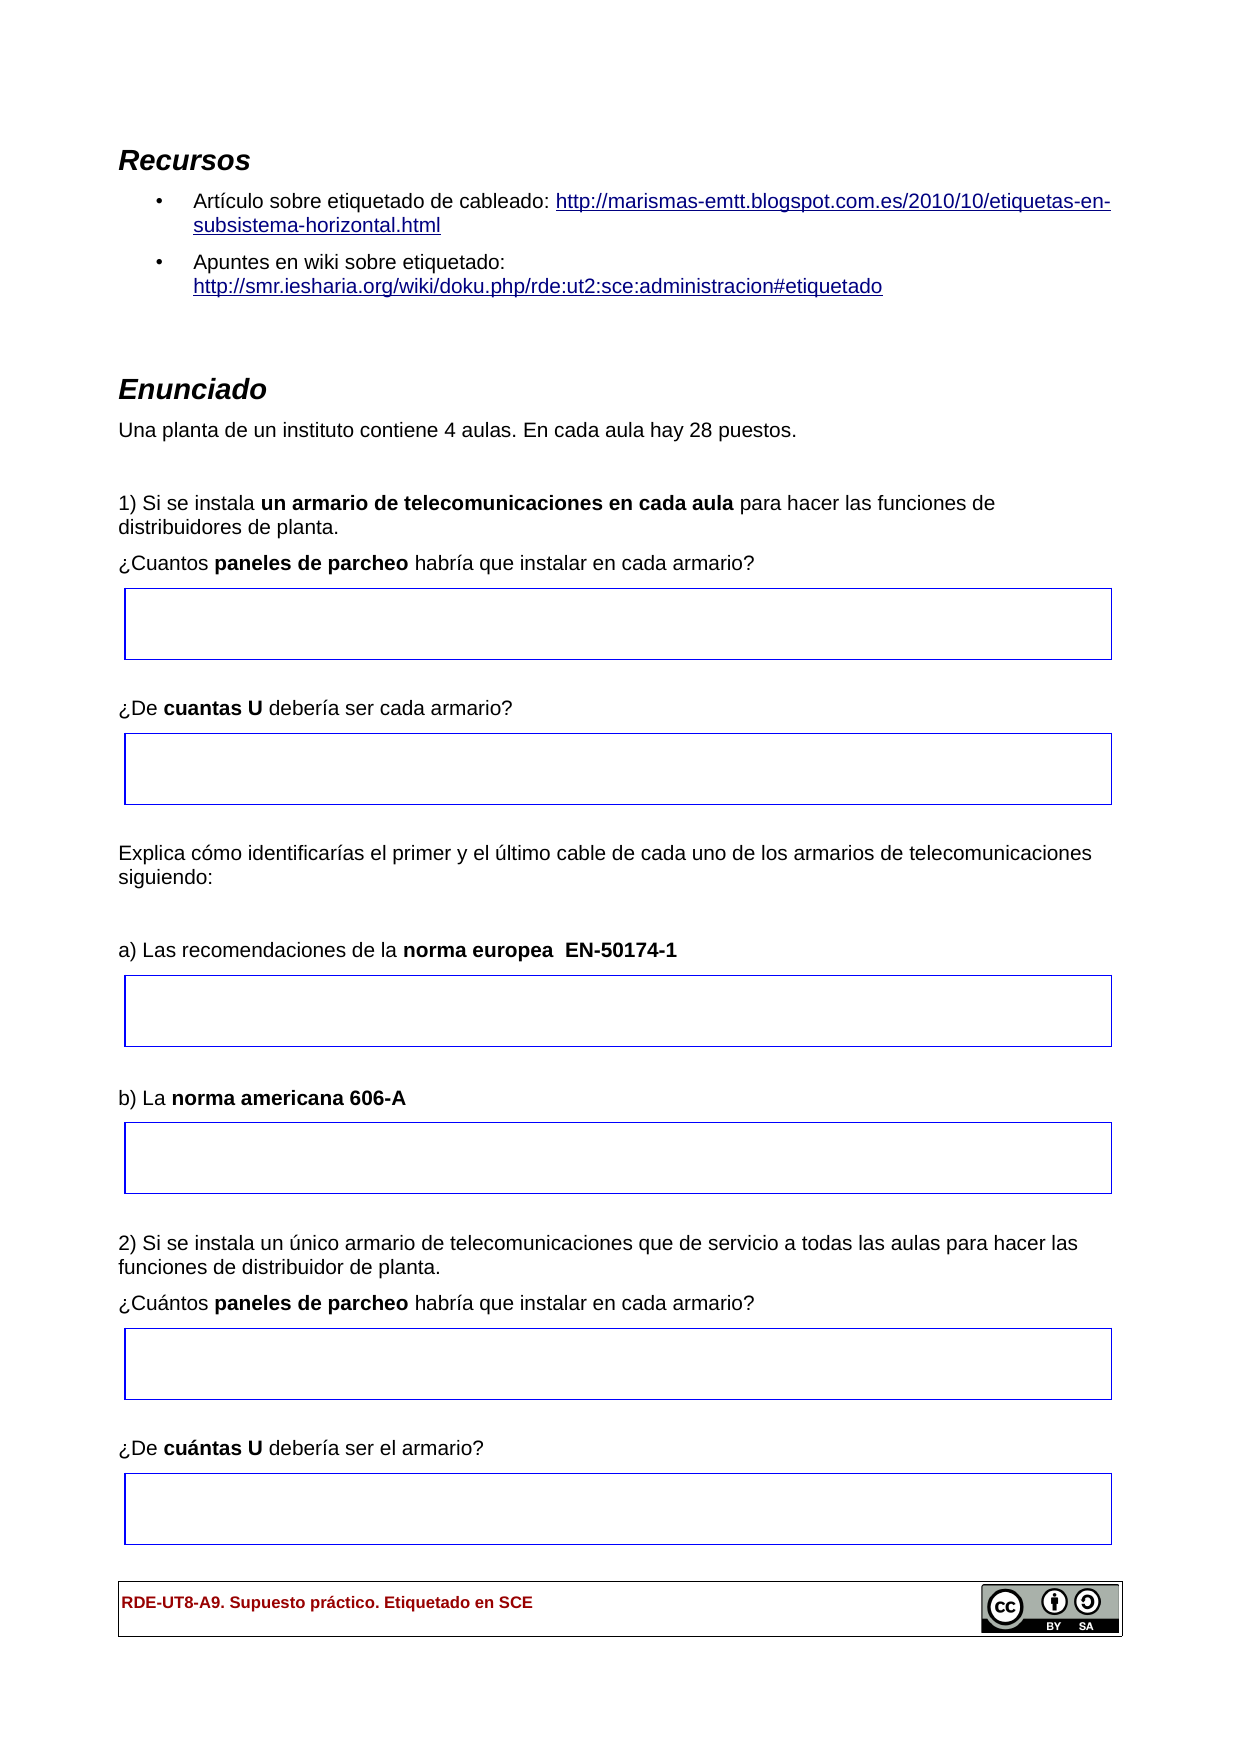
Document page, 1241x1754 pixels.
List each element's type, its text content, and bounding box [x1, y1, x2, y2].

text ¿Cuantos paneles de parcheo habría que instalar en cada armario? [118, 551, 1122, 575]
text Una planta de un instituto contiene 4 aulas. En cada aula hay 28 puestos. [118, 418, 1122, 442]
text 1) Si se instala un armario de telecomunicaciones en cada aula para hacer las funciones de distribuidores de planta. [118, 491, 1122, 538]
table_header [126, 976, 1111, 1046]
text ¿De cuantas U debería ser cada armario? [118, 696, 1122, 720]
text a) Las recomendaciones de la norma europea EN-50174-1 [118, 938, 1122, 962]
text 2) Si se instala un único armario de telecomunicaciones que de servicio a todas las aulas para hacer las funciones de distribuidor de planta. [118, 1231, 1122, 1279]
table_header [126, 1474, 1111, 1544]
subtitle Recursos [118, 143, 1122, 177]
text ¿Cuántos paneles de parcheo habría que instalar en cada armario? [118, 1291, 1122, 1315]
text ¿De cuántas U debería ser el armario? [118, 1436, 1122, 1460]
text Explica cómo identificarías el primer y el último cable de cada uno de los armarios de telecomunicaciones siguiendo: [118, 841, 1122, 889]
text b) La norma americana 606-A [118, 1086, 1122, 1109]
table_header [126, 734, 1111, 804]
table_header [126, 1329, 1111, 1399]
table_header [126, 589, 1111, 659]
picture [981, 1584, 1119, 1633]
table_header [126, 1123, 1111, 1193]
subtitle Enunciado [118, 372, 1122, 405]
list Artículo sobre etiquetado de cableado: http://marismas-emtt.blogspot.com.es/2010/10/etiquetas-en-subsistema-horizontal.html [156, 189, 1122, 237]
list Apuntes en wiki sobre etiquetado: http://smr.iesharia.org/wiki/doku.php/rde:ut2:sce:administracion#etiquetado [156, 250, 1122, 298]
